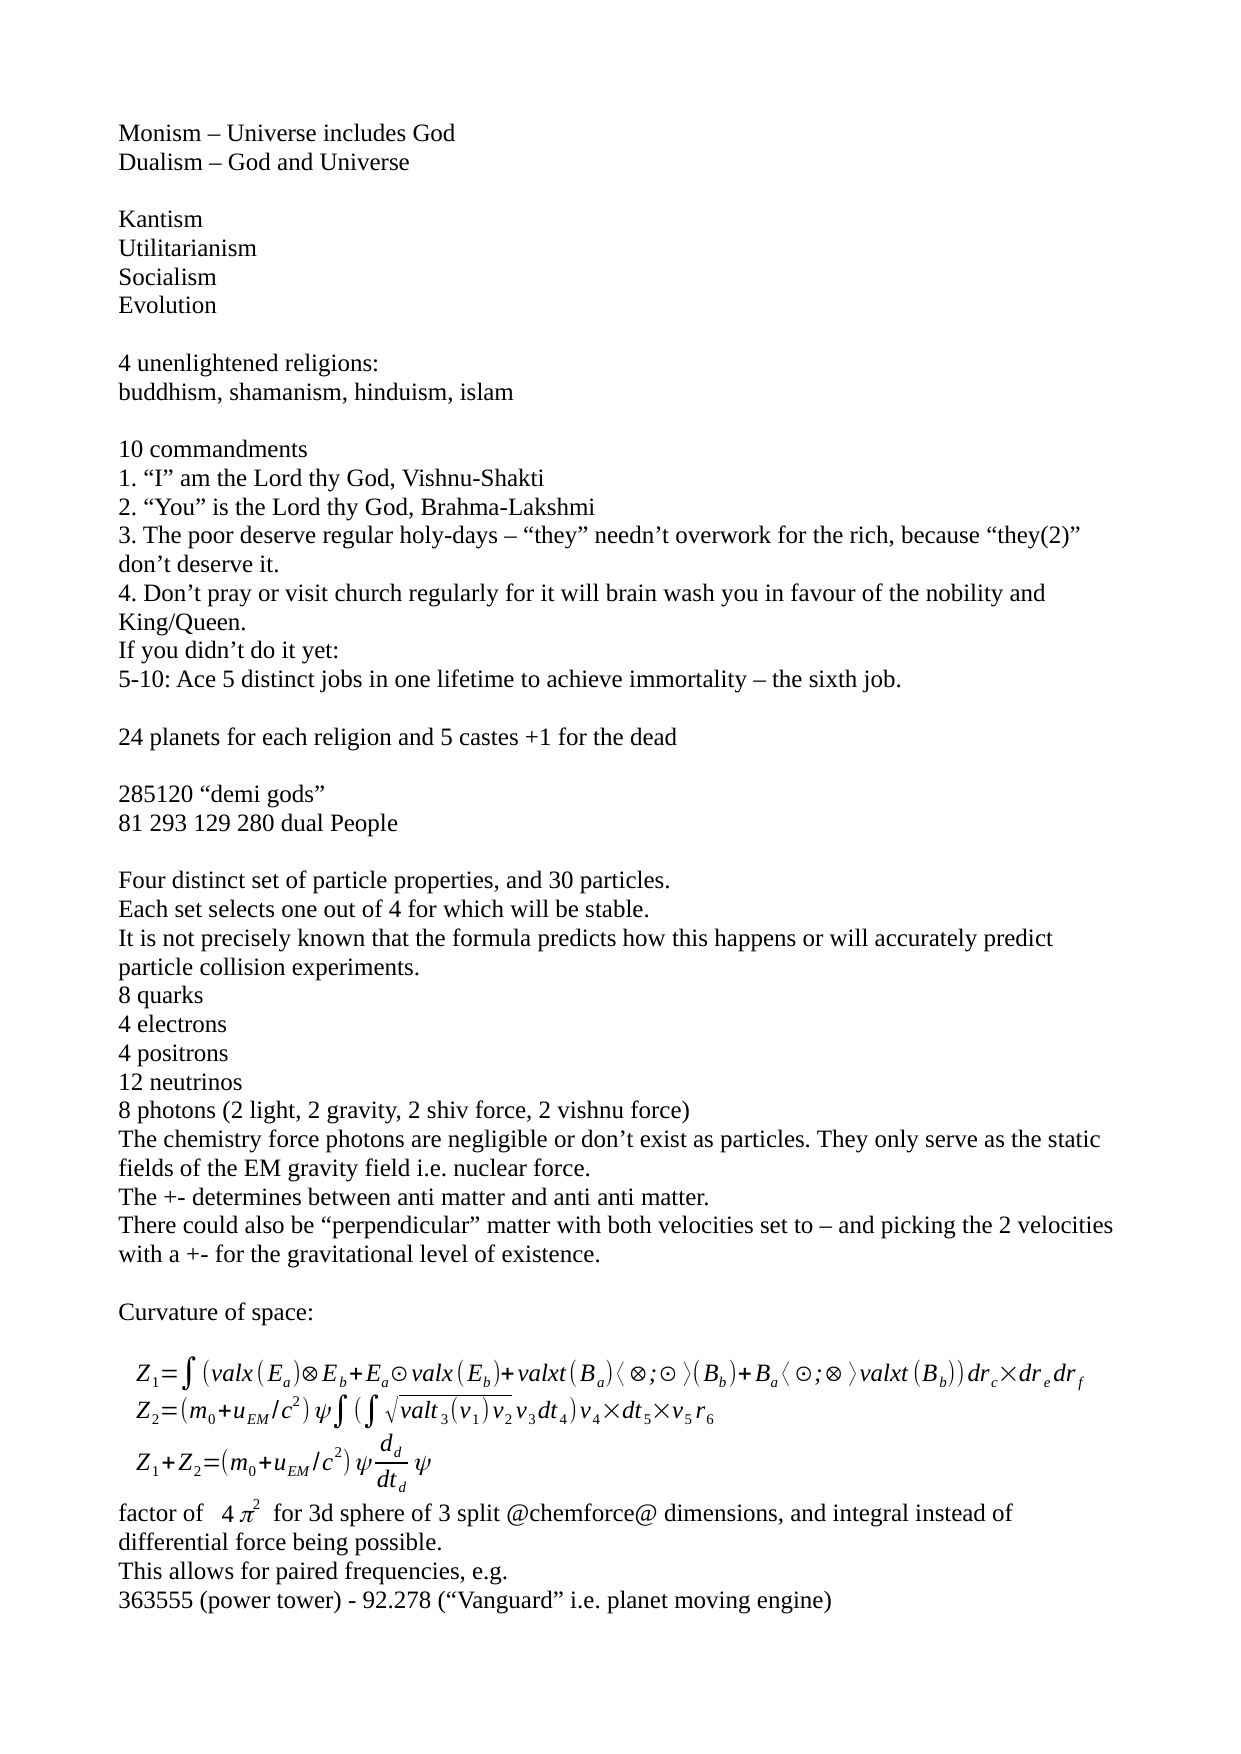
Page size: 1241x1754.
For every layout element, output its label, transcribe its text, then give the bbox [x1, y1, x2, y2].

text Curvature of space: [118, 1297, 1122, 1326]
text It is not precisely known that the formula predicts how this happens or will accurately predict particle collision experiments. [118, 923, 1122, 981]
text Kantism [118, 204, 1122, 233]
text 2. “You” is the Lord thy God, Brahma-Lakshmi [118, 492, 1122, 521]
text Evolution [118, 291, 1122, 319]
text 285120 “demi gods” [118, 779, 1122, 808]
text 81 293 129 280 dual People [118, 808, 1122, 837]
text There could also be “perpendicular” matter with both velocities set to – and picking the 2 velocities with a +- for the gravitational level of existence. [118, 1211, 1122, 1268]
text factor of for 3d sphere of 3 split @chemforce@ dimensions, and integral instead of differential force being possible. [118, 1496, 1122, 1556]
text buddhism, shamanism, hinduism, islam [118, 377, 1122, 406]
text 4. Don’t pray or visit church regularly for it will brain wash you in favour of the nobility and King/Queen. [118, 578, 1122, 636]
text 5-10: Ace 5 distinct jobs in one lifetime to achieve immortality – the sixth job. [118, 664, 1122, 693]
text Four distinct set of particle properties, and 30 particles. [118, 866, 1122, 894]
text This allows for paired frequencies, e.g. [118, 1556, 1122, 1585]
text 10 commandments [118, 434, 1122, 463]
text 1. “I” am the Lord thy God, Vishnu-Shakti [118, 463, 1122, 492]
text 4 electrons [118, 1009, 1122, 1038]
text Socialism [118, 262, 1122, 291]
text Monism – Universe includes God [118, 118, 1122, 147]
text Utilitarianism [118, 233, 1122, 262]
text The +- determines between anti matter and anti anti matter. [118, 1182, 1122, 1211]
text Dualism – God and Universe [118, 147, 1122, 176]
text 3. The poor deserve regular holy-days – “they” needn’t overwork for the rich, because “they(2)” don’t deserve it. [118, 521, 1122, 578]
text 24 planets for each religion and 5 castes +1 for the dead [118, 722, 1122, 751]
text 8 quarks [118, 981, 1122, 1009]
text 8 photons (2 light, 2 gravity, 2 shiv force, 2 vishnu force) [118, 1096, 1122, 1124]
text 4 positrons [118, 1038, 1122, 1067]
text The chemistry force photons are negligible or don’t exist as particles. They only serve as the static fields of the EM gravity field i.e. nuclear force. [118, 1124, 1122, 1182]
text Each set selects one out of 4 for which will be stable. [118, 894, 1122, 923]
text If you didn’t do it yet: [118, 636, 1122, 664]
text 4 unenlightened religions: [118, 348, 1122, 377]
text 363555 (power tower) - 92.278 (“Vanguard” i.e. planet moving engine) [118, 1585, 1122, 1613]
text 12 neutrinos [118, 1067, 1122, 1096]
